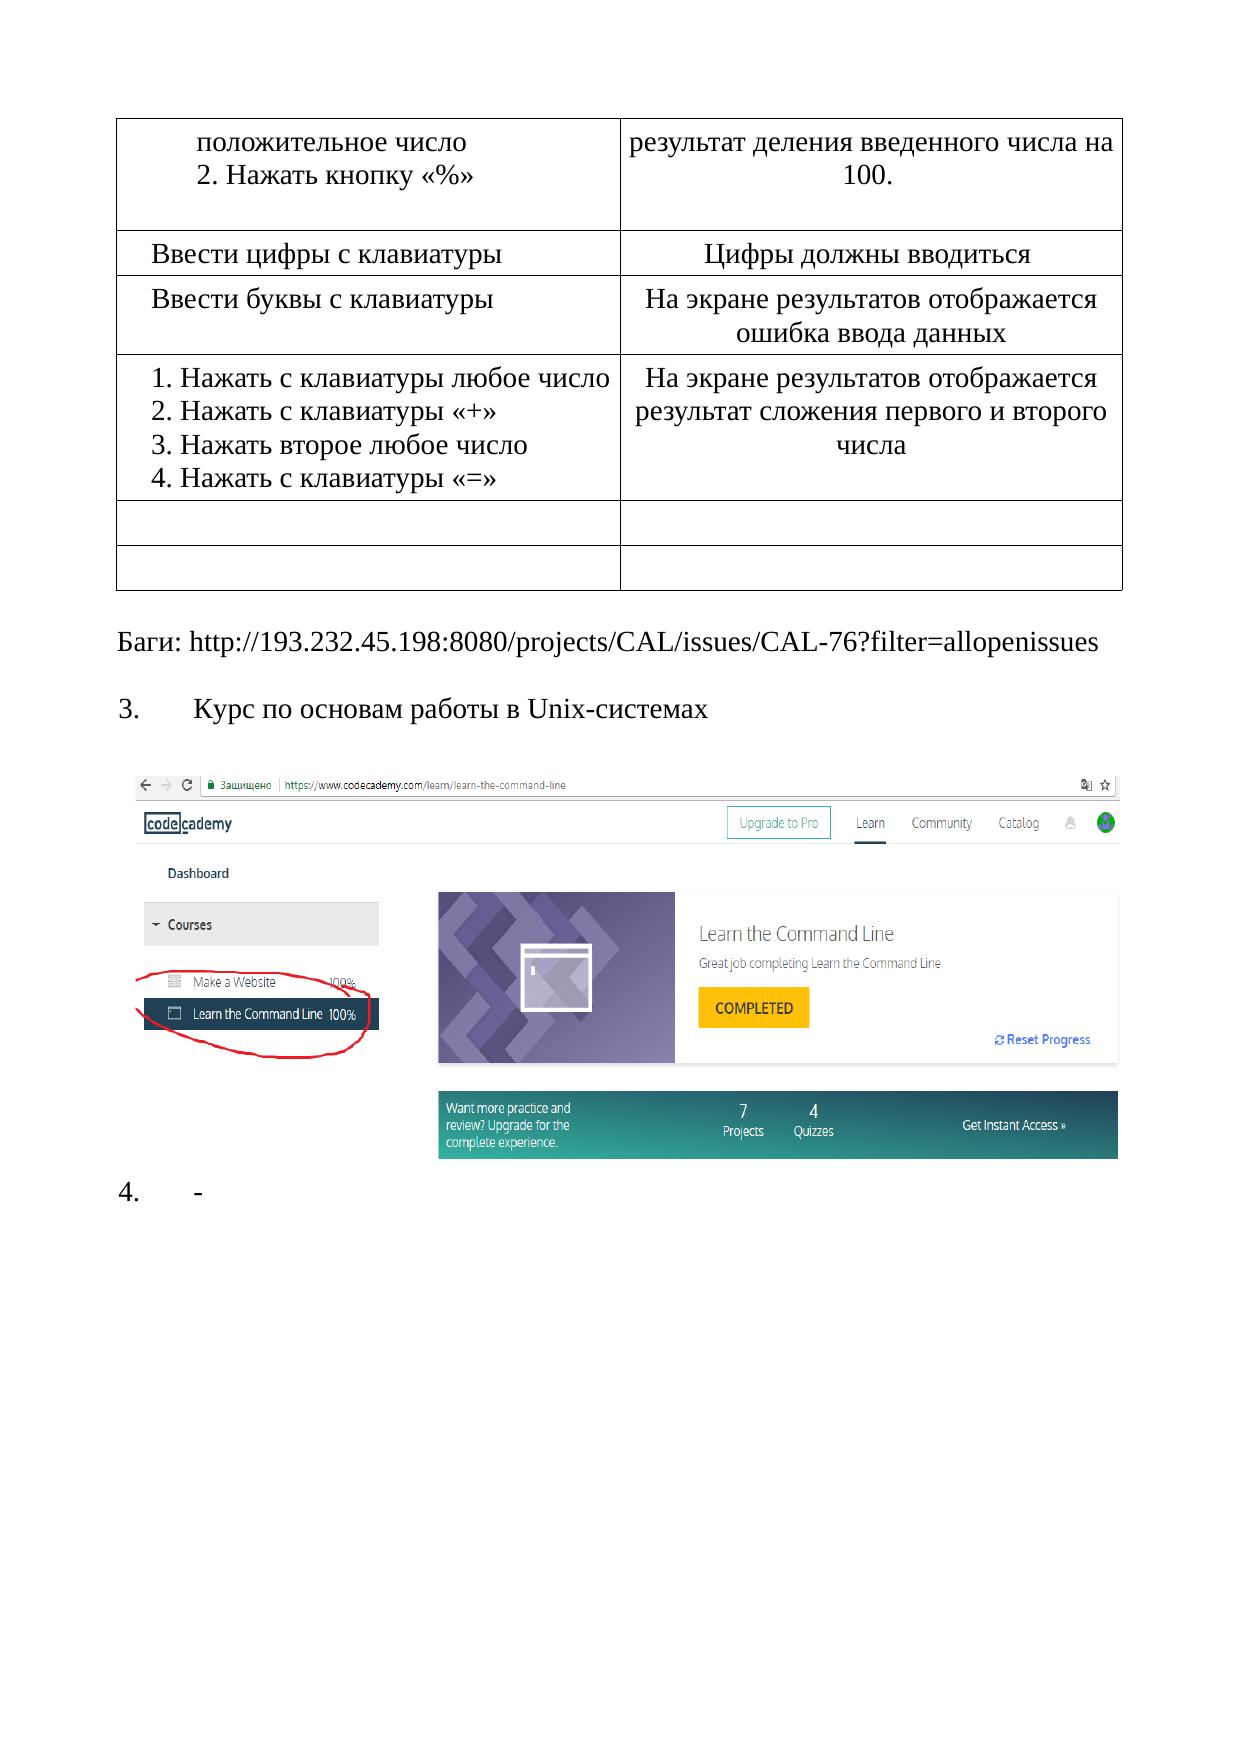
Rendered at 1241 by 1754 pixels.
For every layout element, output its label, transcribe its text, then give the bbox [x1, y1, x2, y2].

list - [118, 758, 1122, 1208]
table_cell положительное число 2. Нажать кнопку «%» [117, 119, 620, 230]
table_cell На экране результатов отображается ошибка ввода данных [621, 276, 1122, 354]
table_cell Цифры должны вводиться [621, 231, 1122, 275]
table_cell [621, 501, 1122, 545]
table_cell 1. Нажать с клавиатуры любое число 2. Нажать с клавиатуры «+» 3. Нажать второе любое число 4. Нажать с клавиатуры «=» [117, 355, 620, 500]
table_cell [117, 546, 620, 590]
picture [135, 776, 1120, 1175]
table_cell Ввести цифры с клавиатуры [117, 231, 620, 275]
table_cell Ввести буквы с клавиатуры [117, 276, 620, 354]
text Баги: http://193.232.45.198:8080/projects/CAL/issues/CAL-76?filter=allopenissues [117, 624, 1122, 657]
table_cell На экране результатов отображается результат сложения первого и второго числа [621, 355, 1122, 500]
table_cell [621, 546, 1122, 590]
table_cell [117, 501, 620, 545]
table_cell результат деления введенного числа на 100. [621, 119, 1122, 230]
list Курс по основам работы в Unix-системах [118, 691, 1122, 724]
